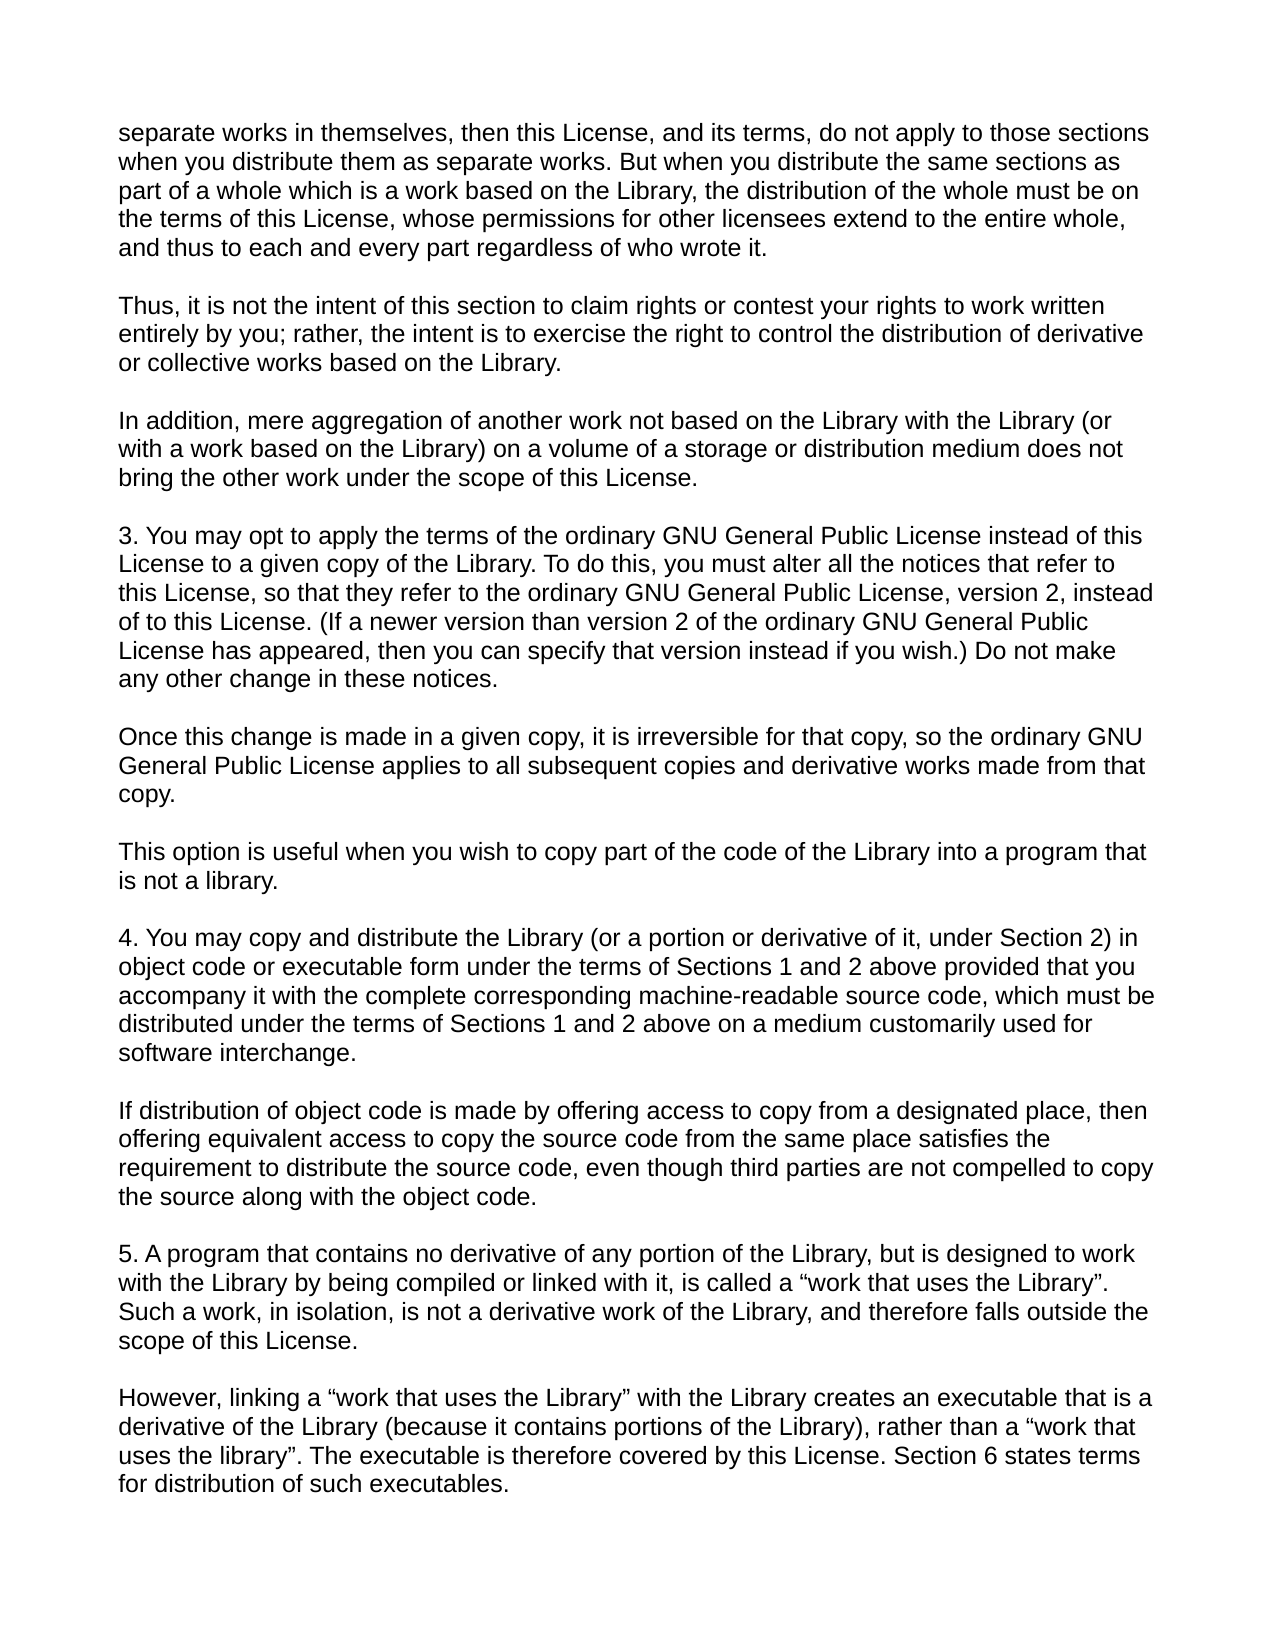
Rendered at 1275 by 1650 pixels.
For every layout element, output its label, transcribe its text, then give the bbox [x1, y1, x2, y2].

text Once this change is made in a given copy, it is irreversible for that copy, so the ordinary GNU General Public License applies to all subsequent copies and derivative works made from that copy. [118, 722, 1157, 808]
text separate works in themselves, then this License, and its terms, do not apply to those sections when you distribute them as separate works. But when you distribute the same sections as part of a whole which is a work based on the Library, the distribution of the whole must be on the terms of this License, whose permissions for other licensees extend to the entire whole, and thus to each and every part regardless of who wrote it. [118, 118, 1157, 262]
text 5. A program that contains no derivative of any portion of the Library, but is designed to work with the Library by being compiled or linked with it, is called a “work that uses the Library”. Such a work, in isolation, is not a derivative work of the Library, and therefore falls outside the scope of this License. [118, 1239, 1157, 1354]
text This option is useful when you wish to copy part of the code of the Library into a program that is not a library. [118, 837, 1157, 894]
text 3. You may opt to apply the terms of the ordinary GNU General Public License instead of this License to a given copy of the Library. To do this, you must alter all the notices that refer to this License, so that they refer to the ordinary GNU General Public License, version 2, instead of to this License. (If a newer version than version 2 of the ordinary GNU General Public License has appeared, then you can specify that version instead if you wish.) Do not make any other change in these notices. [118, 521, 1157, 693]
text Thus, it is not the intent of this section to claim rights or contest your rights to work written entirely by you; rather, the intent is to exercise the right to control the distribution of derivative or collective works based on the Library. [118, 291, 1157, 377]
text 4. You may copy and distribute the Library (or a portion or derivative of it, under Section 2) in object code or executable form under the terms of Sections 1 and 2 above provided that you accompany it with the complete corresponding machine-readable source code, which must be distributed under the terms of Sections 1 and 2 above on a medium customarily used for software interchange. [118, 923, 1157, 1067]
text If distribution of object code is made by offering access to copy from a designated place, then offering equivalent access to copy the source code from the same place satisfies the requirement to distribute the source code, even though third parties are not compelled to copy the source along with the object code. [118, 1096, 1157, 1211]
text However, linking a “work that uses the Library” with the Library creates an executable that is a derivative of the Library (because it contains portions of the Library), rather than a “work that uses the library”. The executable is therefore covered by this License. Section 6 states terms for distribution of such executables. [118, 1383, 1157, 1498]
text In addition, mere aggregation of another work not based on the Library with the Library (or with a work based on the Library) on a volume of a storage or distribution medium does not bring the other work under the scope of this License. [118, 406, 1157, 492]
